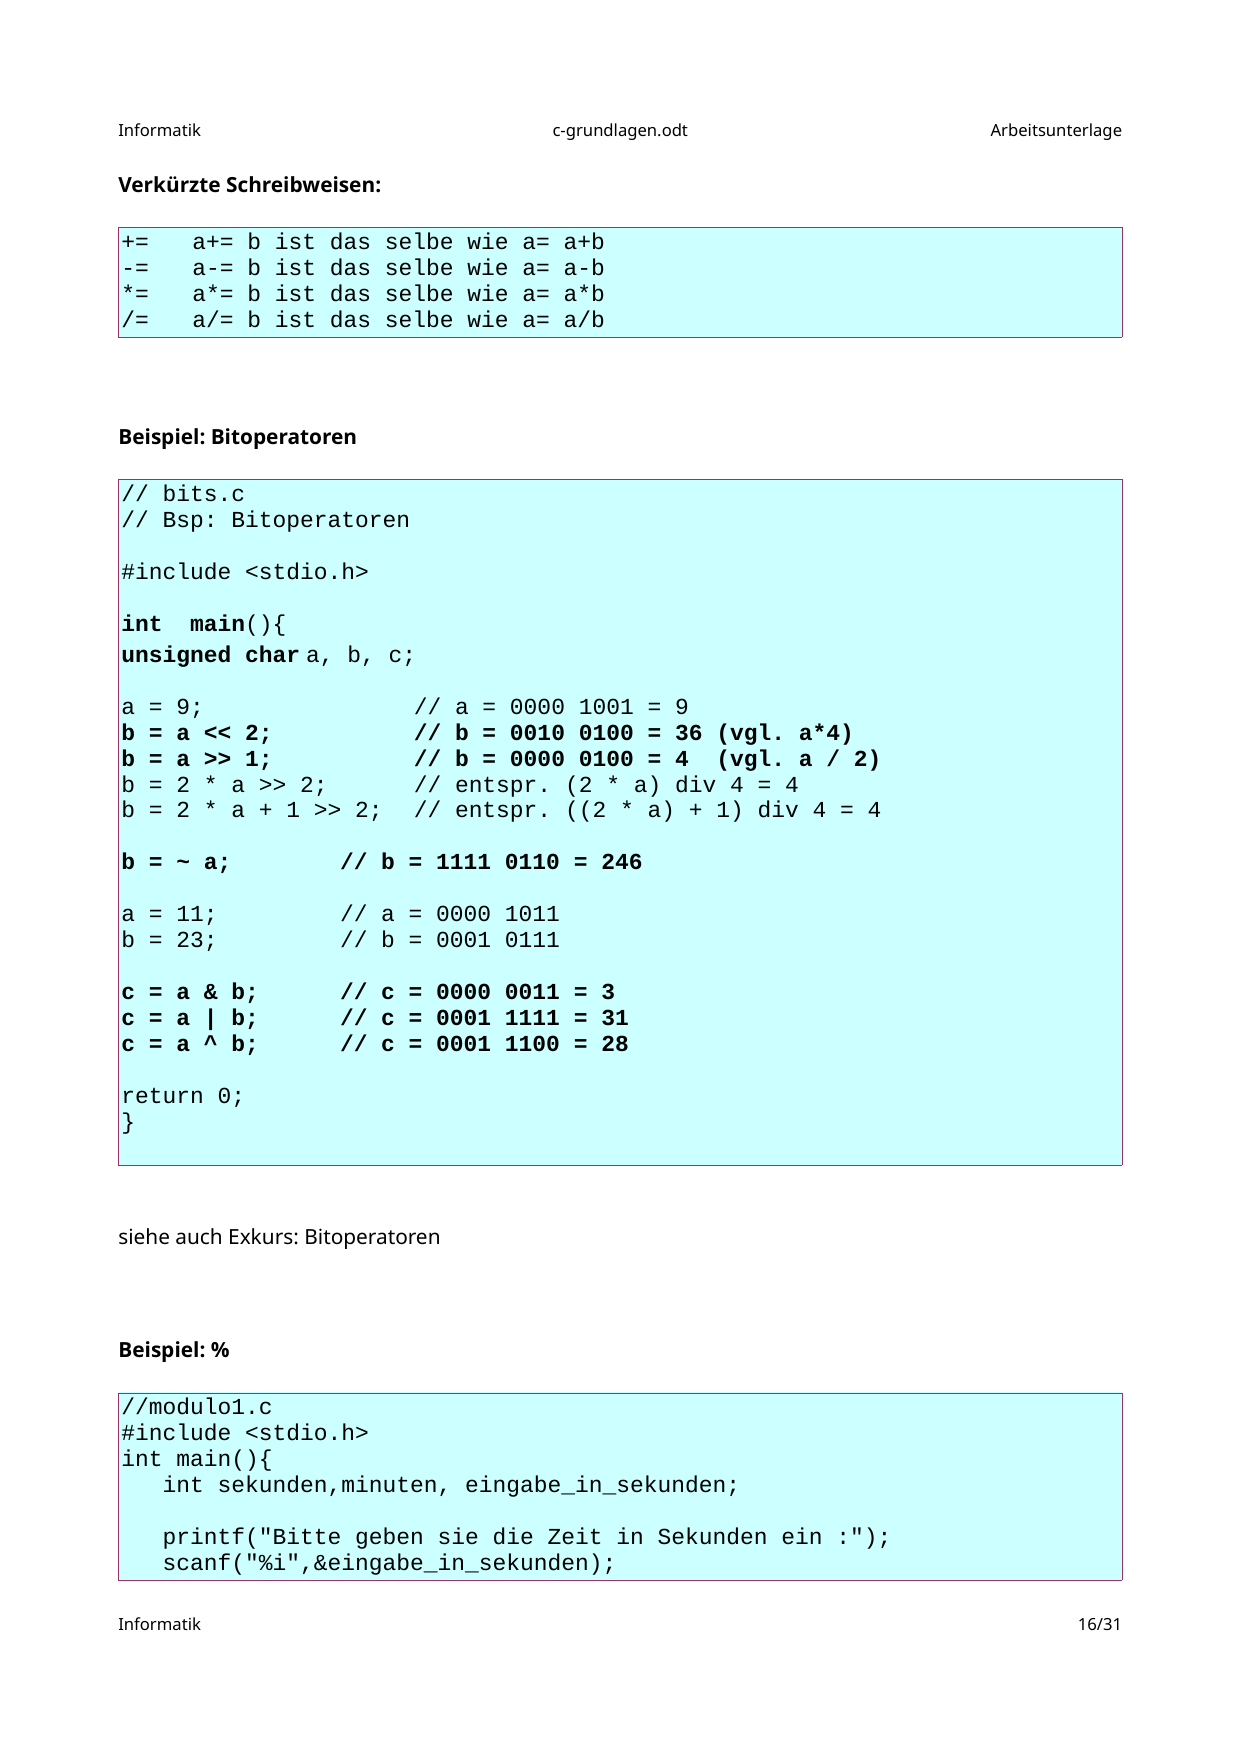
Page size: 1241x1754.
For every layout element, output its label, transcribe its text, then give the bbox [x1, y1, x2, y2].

text -= a-= b ist das selbe wie a= a-b [119, 253, 1122, 279]
text #include <stdio.h> [119, 557, 1122, 609]
text b = 23; // b = 0001 0111 [119, 926, 1122, 977]
text //modulo1.c [119, 1394, 1122, 1418]
text #include <stdio.h> int main(){ [119, 1418, 1122, 1470]
text int sekunden,minuten, eingabe_in_sekunden; printf("Bitte geben sie die Zeit in Sekunden ein :"); scanf("%i",&eingabe_in_sekunden); [119, 1470, 1122, 1580]
text /= a/= b ist das selbe wie a= a/b [119, 305, 1122, 337]
text Verkürzte Schreibweisen: [118, 170, 1122, 199]
text unsigned char a, b, c; [119, 635, 1122, 692]
text += a+= b ist das selbe wie a= a+b [119, 228, 1122, 253]
text a = 11; // a = 0000 1011 [119, 874, 1122, 926]
text } [119, 1107, 1122, 1133]
text b = 2 * a >> 2; // entspr. (2 * a) div 4 = 4 [119, 770, 1122, 796]
text b = 2 * a + 1 >> 2; // entspr. ((2 * a) + 1) div 4 = 4 [119, 796, 1122, 848]
text b = a >> 1; // b = 0000 0100 = 4 (vgl. a / 2) [119, 744, 1122, 770]
text int main(){ [119, 609, 1122, 635]
text b = a << 2; // b = 0010 0100 = 36 (vgl. a*4) [119, 718, 1122, 744]
text Beispiel: % [118, 1336, 1122, 1364]
text c = a & b; // c = 0000 0011 = 3 [119, 977, 1122, 1003]
text c = a | b; // c = 0001 1111 = 31 [119, 1003, 1122, 1029]
text // Bsp: Bitoperatoren [119, 505, 1122, 557]
text // bits.c [119, 480, 1122, 505]
text siehe auch Exkurs: Bitoperatoren [118, 1222, 1122, 1250]
text return 0; [119, 1081, 1122, 1107]
text c = a ^ b; // c = 0001 1100 = 28 [119, 1029, 1122, 1055]
text Beispiel: Bitoperatoren [118, 422, 1122, 451]
text b = ~ a; // b = 1111 0110 = 246 [119, 848, 1122, 874]
text *= a*= b ist das selbe wie a= a*b [119, 279, 1122, 305]
text a = 9; // a = 0000 1001 = 9 [119, 692, 1122, 718]
